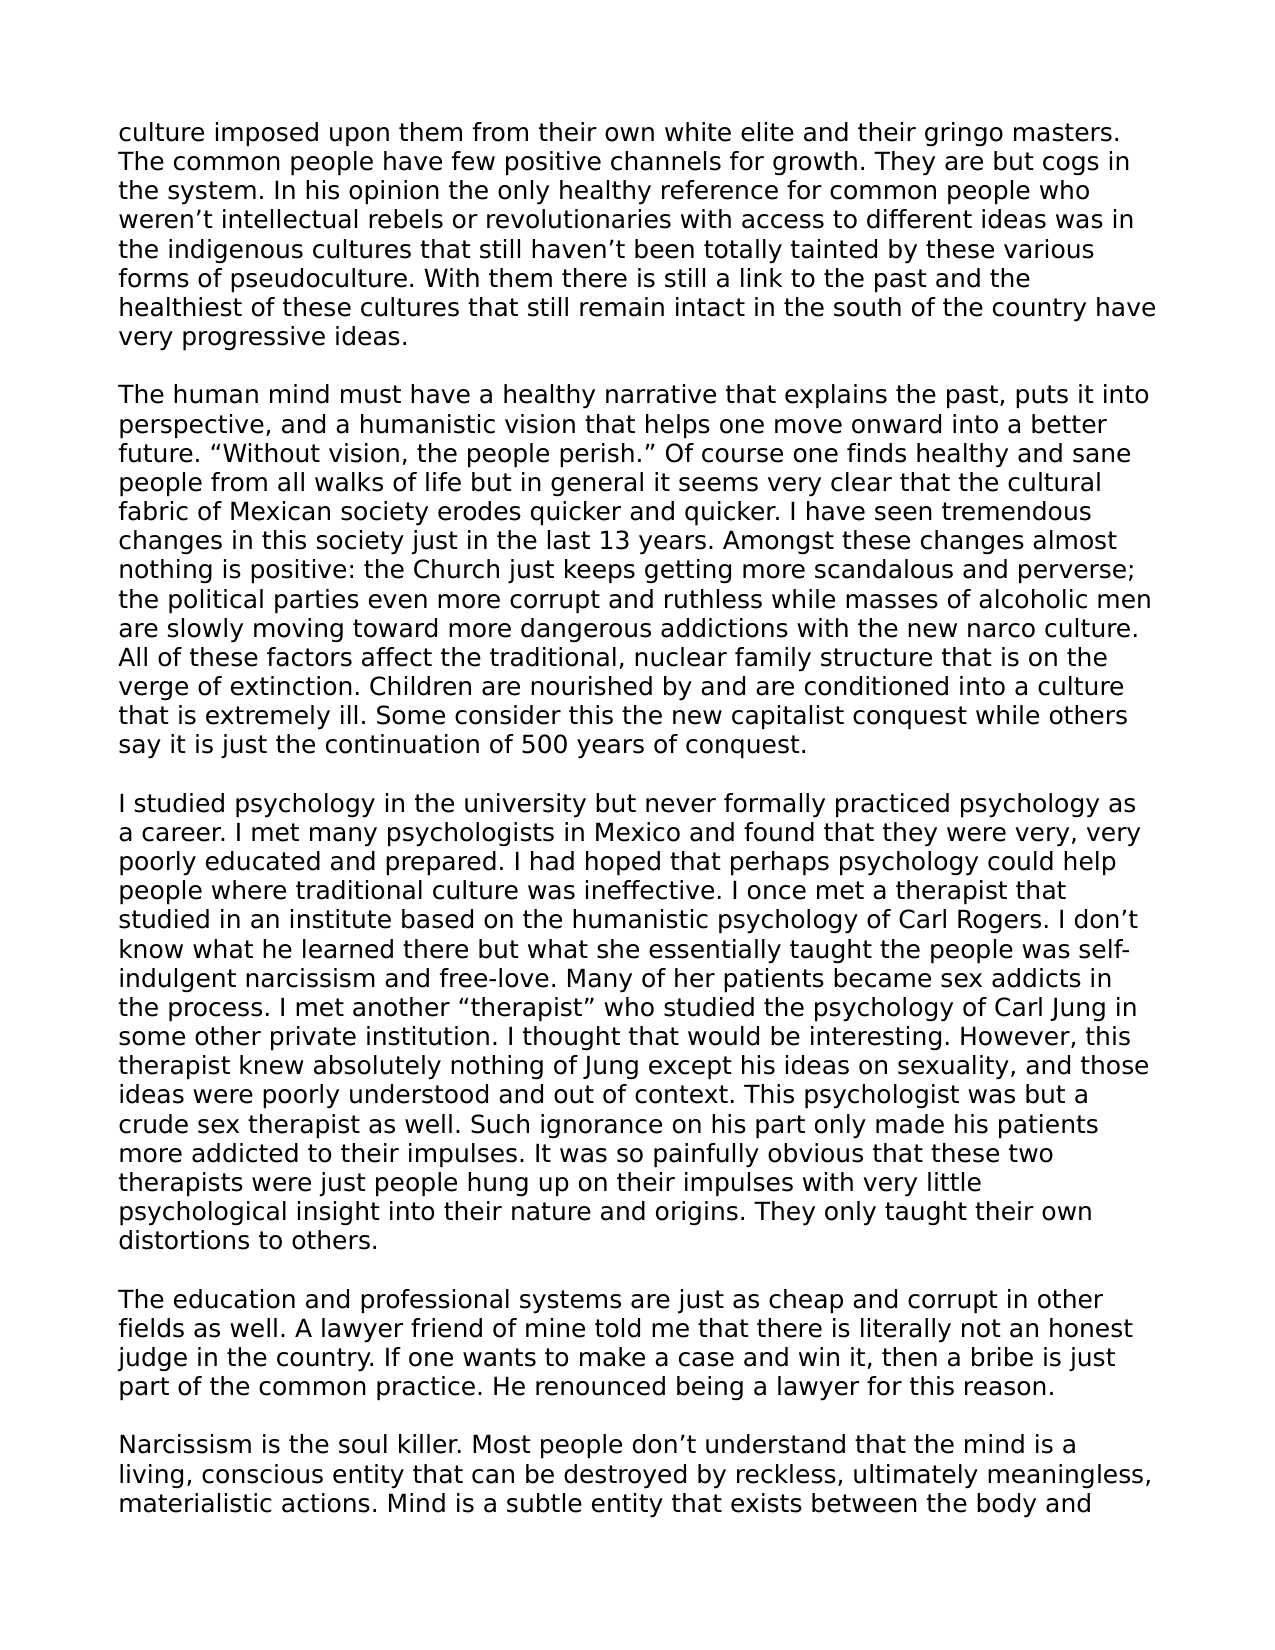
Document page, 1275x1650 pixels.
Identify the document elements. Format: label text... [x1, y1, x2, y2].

text culture imposed upon them from their own white elite and their gringo masters. The common people have few positive channels for growth. They are but cogs in the system. In his opinion the only healthy reference for common people who weren’t intellectual rebels or revolutionaries with access to different ideas was in the indigenous cultures that still haven’t been totally tainted by these various forms of pseudoculture. With them there is still a link to the past and the healthiest of these cultures that still remain intact in the south of the country have very progressive ideas. The human mind must have a healthy narrative that explains the past, puts it into perspective, and a humanistic vision that helps one move onward into a better future. “Without vision, the people perish.” Of course one finds healthy and sane people from all walks of life but in general it seems very clear that the cultural fabric of Mexican society erodes quicker and quicker. I have seen tremendous changes in this society just in the last 13 years. Amongst these changes almost nothing is positive: the Church just keeps getting more scandalous and perverse; the political parties even more corrupt and ruthless while masses of alcoholic men are slowly moving toward more dangerous addictions with the new narco culture. All of these factors affect the traditional, nuclear family structure that is on the verge of extinction. Children are nourished by and are conditioned into a culture that is extremely ill. Some consider this the new capitalist conquest while others say it is just the continuation of 500 years of conquest. I studied psychology in the university but never formally practiced psychology as a career. I met many psychologists in Mexico and found that they were very, very poorly educated and prepared. I had hoped that perhaps psychology could help people where traditional culture was ineffective. I once met a therapist that studied in an institute based on the humanistic psychology of Carl Rogers. I don’t know what he learned there but what she essentially taught the people was self-indulgent narcissism and free-love. Many of her patients became sex addicts in the process. I met another “therapist” who studied the psychology of Carl Jung in some other private institution. I thought that would be interesting. However, this therapist knew absolutely nothing of Jung except his ideas on sexuality, and those ideas were poorly understood and out of context. This psychologist was but a crude sex therapist as well. Such ignorance on his part only made his patients more addicted to their impulses. It was so painfully obvious that these two therapists were just people hung up on their impulses with very little psychological insight into their nature and origins. They only taught their own distortions to others. The education and professional systems are just as cheap and corrupt in other fields as well. A lawyer friend of mine told me that there is literally not an honest judge in the country. If one wants to make a case and win it, then a bribe is just part of the common practice. He renounced being a lawyer for this reason. Narcissism is the soul killer. Most people don’t understand that the mind is a living, conscious entity that can be destroyed by reckless, ultimately meaningless, materialistic actions. Mind is a subtle entity that exists between the body and [118, 118, 1157, 1518]
